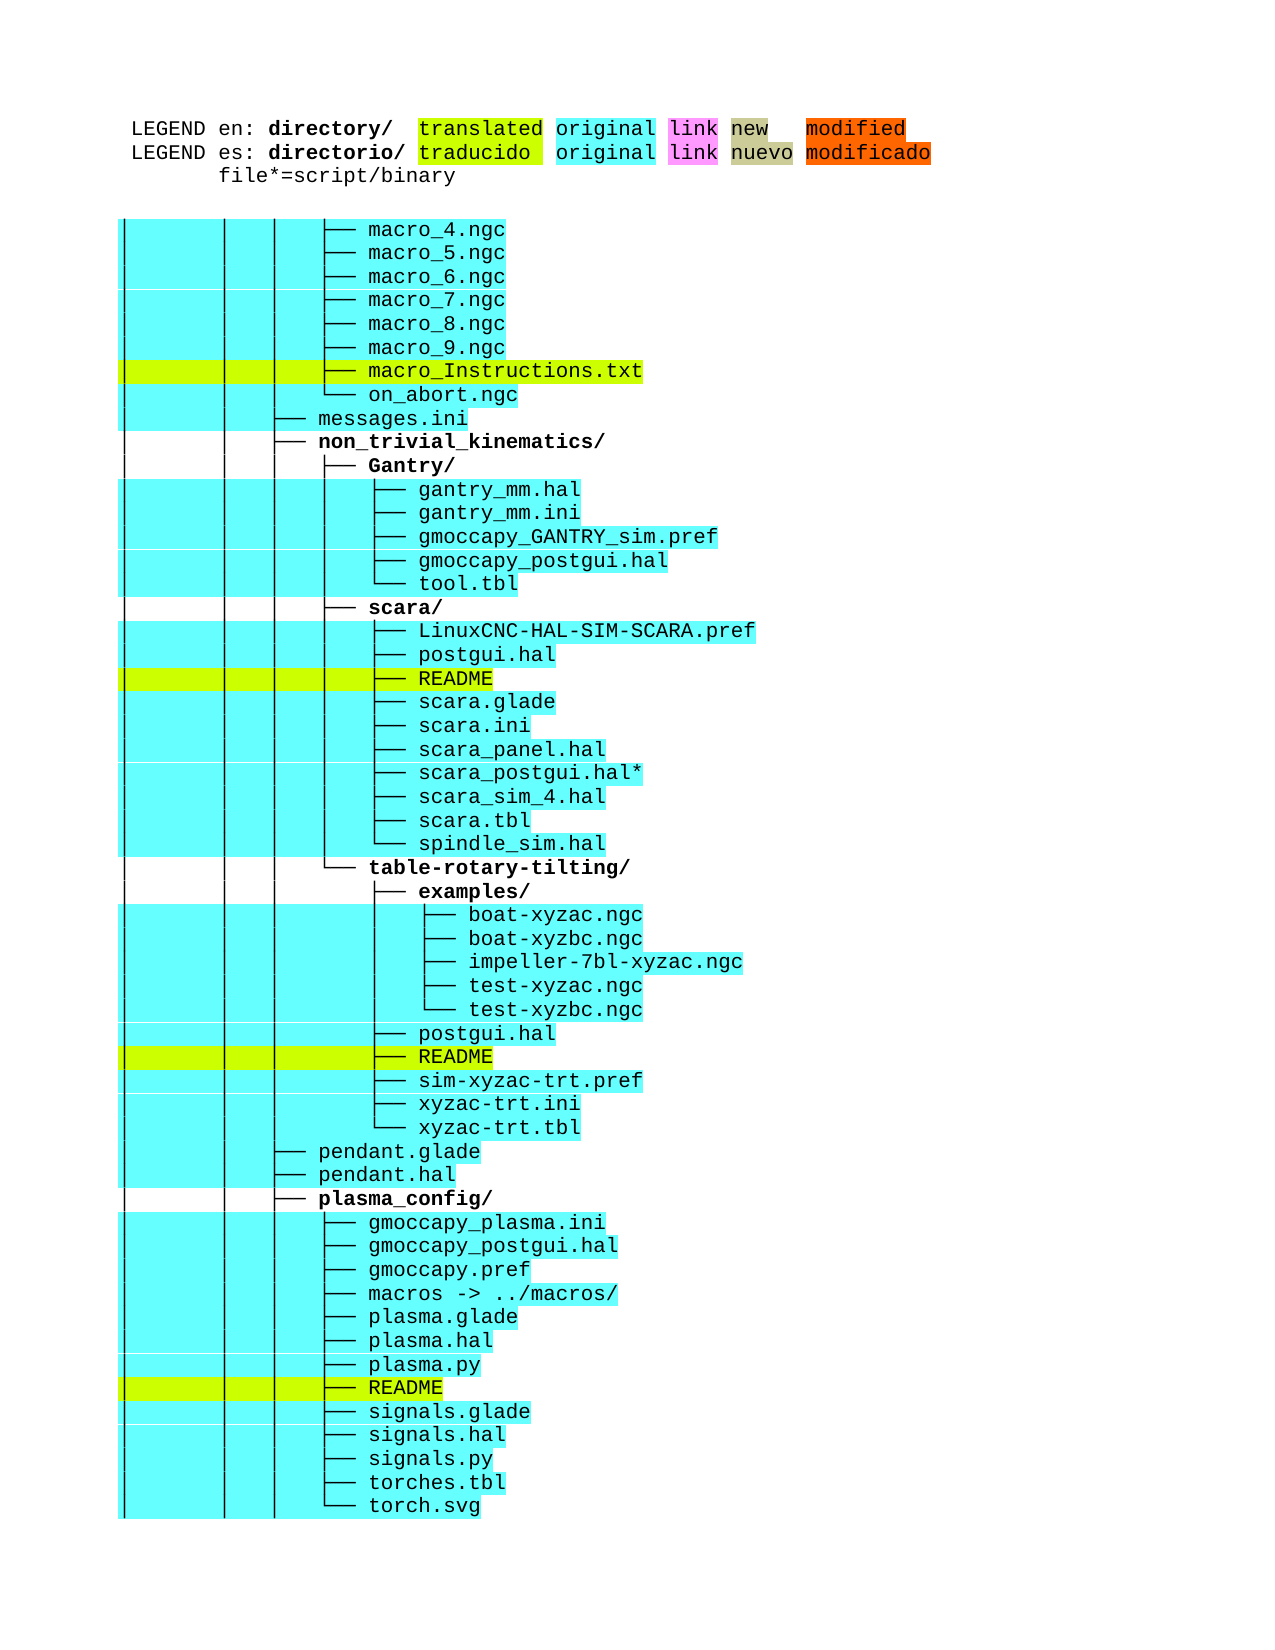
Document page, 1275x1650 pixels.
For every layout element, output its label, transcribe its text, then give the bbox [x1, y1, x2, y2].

text │ │ │ ├── torches.tbl [225, 1472, 274, 1495]
text │ │ │ │ ├── README [375, 668, 1157, 691]
text │ │ │ │ ├── boat-xyzbc.ngc [425, 928, 1157, 952]
text │ │ │ │ ├── gantry_mm.hal [375, 479, 1157, 502]
text │ │ │ ├── plasma.hal [325, 1330, 1157, 1353]
text │ │ │ │ └── test-xyzbc.ngc [375, 999, 1157, 1022]
text │ │ │ ├── macros -> ../macros/ [225, 1283, 274, 1306]
text │ │ │ │ ├── postgui.hal [118, 644, 1157, 668]
text │ │ │ │ ├── boat-xyzbc.ngc [125, 928, 224, 952]
text │ │ │ ├── macro_6.ngc [325, 266, 1157, 289]
text │ │ │ ├── plasma.hal [275, 1330, 324, 1353]
text │ │ │ ├── signals.py [118, 1448, 1157, 1472]
text │ │ │ ├── gmoccapy.pref [118, 1259, 1157, 1283]
text │ │ │ ├── examples/ [275, 881, 374, 904]
text │ │ │ ├── signals.glade [125, 1401, 224, 1424]
text │ │ │ │ ├── scara_postgui.hal* [118, 762, 1157, 786]
text │ │ │ └── table-rotary-tilting/ [118, 857, 1157, 881]
text │ │ │ │ ├── gmoccapy_GANTRY_sim.pref [375, 526, 1157, 549]
text │ │ │ │ ├── scara.ini [118, 715, 1157, 739]
text │ │ ├── plasma_config/ [118, 1188, 1157, 1212]
text │ │ │ ├── macro_6.ngc [275, 266, 324, 289]
text │ │ │ ├── README [118, 1046, 1157, 1070]
text │ │ │ ├── torches.tbl [325, 1472, 1157, 1495]
text │ │ │ ├── plasma.hal [225, 1330, 274, 1353]
text │ │ │ │ └── test-xyzbc.ngc [225, 999, 274, 1022]
text │ │ │ │ ├── boat-xyzac.ngc [118, 904, 1157, 928]
text │ │ │ │ ├── boat-xyzbc.ngc [275, 928, 374, 952]
text │ │ │ │ └── test-xyzbc.ngc [125, 999, 224, 1022]
text │ │ │ ├── Gantry/ [118, 455, 1157, 479]
text │ │ │ │ ├── README [125, 668, 224, 691]
text │ │ │ ├── macro_9.ngc [275, 337, 324, 360]
text │ │ │ │ ├── scara.tbl [275, 810, 324, 833]
text │ │ │ ├── macros -> ../macros/ [275, 1283, 324, 1306]
text │ │ ├── pendant.glade [125, 1141, 224, 1164]
text │ │ │ │ ├── gantry_mm.ini [118, 502, 1157, 526]
text │ │ │ │ ├── scara.tbl [225, 810, 274, 833]
text │ │ │ ├── signals.hal [118, 1424, 1157, 1448]
text │ │ │ │ ├── scara.tbl [125, 810, 224, 833]
text │ │ │ ├── scara/ [325, 597, 1157, 621]
text │ │ │ │ └── test-xyzbc.ngc [275, 999, 374, 1022]
text │ │ │ ├── gmoccapy_postgui.hal [118, 1235, 1157, 1259]
text │ │ │ ├── signals.glade [275, 1401, 324, 1424]
text │ │ │ ├── macro_9.ngc [125, 337, 224, 360]
text │ │ │ │ ├── boat-xyzbc.ngc [375, 928, 424, 952]
text │ │ │ ├── signals.glade [225, 1401, 274, 1424]
text │ │ │ │ ├── gantry_mm.hal [275, 479, 324, 502]
text │ │ │ │ ├── boat-xyzbc.ngc [225, 928, 274, 952]
text │ │ │ │ ├── scara.tbl [325, 810, 374, 833]
text │ │ │ └── torch.svg [118, 1495, 1157, 1519]
text │ │ │ │ ├── scara.tbl [375, 810, 1157, 833]
text │ │ │ │ ├── scara_sim_4.hal [118, 786, 1157, 810]
text │ │ │ │ ├── gantry_mm.hal [125, 479, 224, 502]
text │ │ │ ├── examples/ [225, 881, 274, 904]
text │ │ │ │ ├── gantry_mm.hal [325, 479, 374, 502]
text │ │ │ ├── plasma.py [118, 1353, 1157, 1377]
text │ │ ├── pendant.glade [275, 1141, 1157, 1164]
text │ │ │ ├── torches.tbl [275, 1472, 324, 1495]
text │ │ │ ├── scara/ [125, 597, 224, 621]
text │ │ │ │ ├── gantry_mm.hal [225, 479, 274, 502]
text │ │ │ ├── macro_6.ngc [125, 266, 224, 289]
text │ │ ├── messages.ini [275, 408, 1157, 431]
text │ │ │ │ ├── README [275, 668, 324, 691]
text │ │ ├── non_trivial_kinematics/ [118, 431, 1157, 455]
text │ │ │ ├── torches.tbl [125, 1472, 224, 1495]
text │ │ │ ├── macros -> ../macros/ [125, 1283, 224, 1306]
text │ │ │ │ ├── README [225, 668, 274, 691]
text │ │ │ ├── macro_Instructions.txt [118, 360, 1157, 384]
text │ │ ├── messages.ini [125, 408, 224, 431]
text │ │ │ ├── plasma.glade [118, 1306, 1157, 1330]
text │ │ │ ├── sim-xyzac-trt.pref [125, 1070, 224, 1093]
text │ │ │ ├── macro_9.ngc [225, 337, 274, 360]
text │ │ │ │ ├── test-xyzac.ngc [118, 975, 1157, 999]
text │ │ │ ├── postgui.hal [118, 1022, 1157, 1046]
text │ │ │ ├── macro_5.ngc [118, 242, 1157, 266]
text │ │ │ │ └── tool.tbl [118, 573, 1157, 597]
text │ │ │ │ ├── impeller-7bl-xyzac.ngc [118, 952, 1157, 975]
text │ │ ├── pendant.hal [118, 1164, 1157, 1188]
text │ │ │ └── xyzac-trt.tbl [118, 1117, 1157, 1141]
text │ │ ├── messages.ini [225, 408, 274, 431]
text │ │ │ ├── scara/ [225, 597, 274, 621]
text │ │ │ │ ├── scara_panel.hal [125, 739, 224, 762]
text │ │ │ ├── gmoccapy_plasma.ini [275, 1212, 324, 1235]
text │ │ │ │ ├── gmoccapy_postgui.hal [118, 549, 1157, 573]
text │ │ │ │ ├── scara.glade [118, 691, 1157, 715]
text │ │ │ │ └── spindle_sim.hal [118, 833, 1157, 857]
text │ │ │ ├── signals.glade [325, 1401, 1157, 1424]
text │ │ │ │ ├── README [325, 668, 374, 691]
text │ │ │ ├── macro_4.ngc [118, 218, 1157, 242]
text │ │ │ ├── plasma.hal [125, 1330, 224, 1353]
text │ │ │ │ ├── gmoccapy_GANTRY_sim.pref [225, 526, 274, 549]
text │ │ │ ├── macros -> ../macros/ [325, 1283, 1157, 1306]
text │ │ │ ├── sim-xyzac-trt.pref [375, 1070, 1157, 1093]
text │ │ │ ├── macro_8.ngc [118, 313, 1157, 337]
text │ │ │ ├── gmoccapy_plasma.ini [325, 1212, 1157, 1235]
text │ │ │ │ ├── scara_panel.hal [275, 739, 324, 762]
text │ │ │ │ ├── gmoccapy_GANTRY_sim.pref [125, 526, 224, 549]
text │ │ │ ├── macro_7.ngc [118, 289, 1157, 313]
text │ │ │ ├── sim-xyzac-trt.pref [225, 1070, 274, 1093]
text │ │ │ │ ├── gmoccapy_GANTRY_sim.pref [325, 526, 374, 549]
text │ │ │ │ ├── scara_panel.hal [375, 739, 1157, 762]
text │ │ │ │ ├── gmoccapy_GANTRY_sim.pref [275, 526, 324, 549]
text │ │ │ └── on_abort.ngc [118, 384, 1157, 408]
text │ │ │ ├── gmoccapy_plasma.ini [125, 1212, 224, 1235]
text │ │ │ ├── macro_9.ngc [325, 337, 1157, 360]
text │ │ │ ├── examples/ [125, 881, 224, 904]
text │ │ │ ├── sim-xyzac-trt.pref [275, 1070, 374, 1093]
text │ │ │ ├── xyzac-trt.ini [118, 1093, 1157, 1117]
text │ │ │ ├── README [118, 1377, 1157, 1401]
text │ │ │ │ ├── scara_panel.hal [225, 739, 274, 762]
text │ │ │ ├── examples/ [375, 881, 1157, 904]
text │ │ │ ├── macro_6.ngc [225, 266, 274, 289]
text │ │ │ ├── scara/ [275, 597, 324, 621]
text │ │ │ │ ├── LinuxCNC-HAL-SIM-SCARA.pref [118, 621, 1157, 644]
text │ │ │ ├── gmoccapy_plasma.ini [225, 1212, 274, 1235]
text │ │ │ │ ├── scara_panel.hal [325, 739, 374, 762]
text │ │ ├── pendant.glade [225, 1141, 274, 1164]
